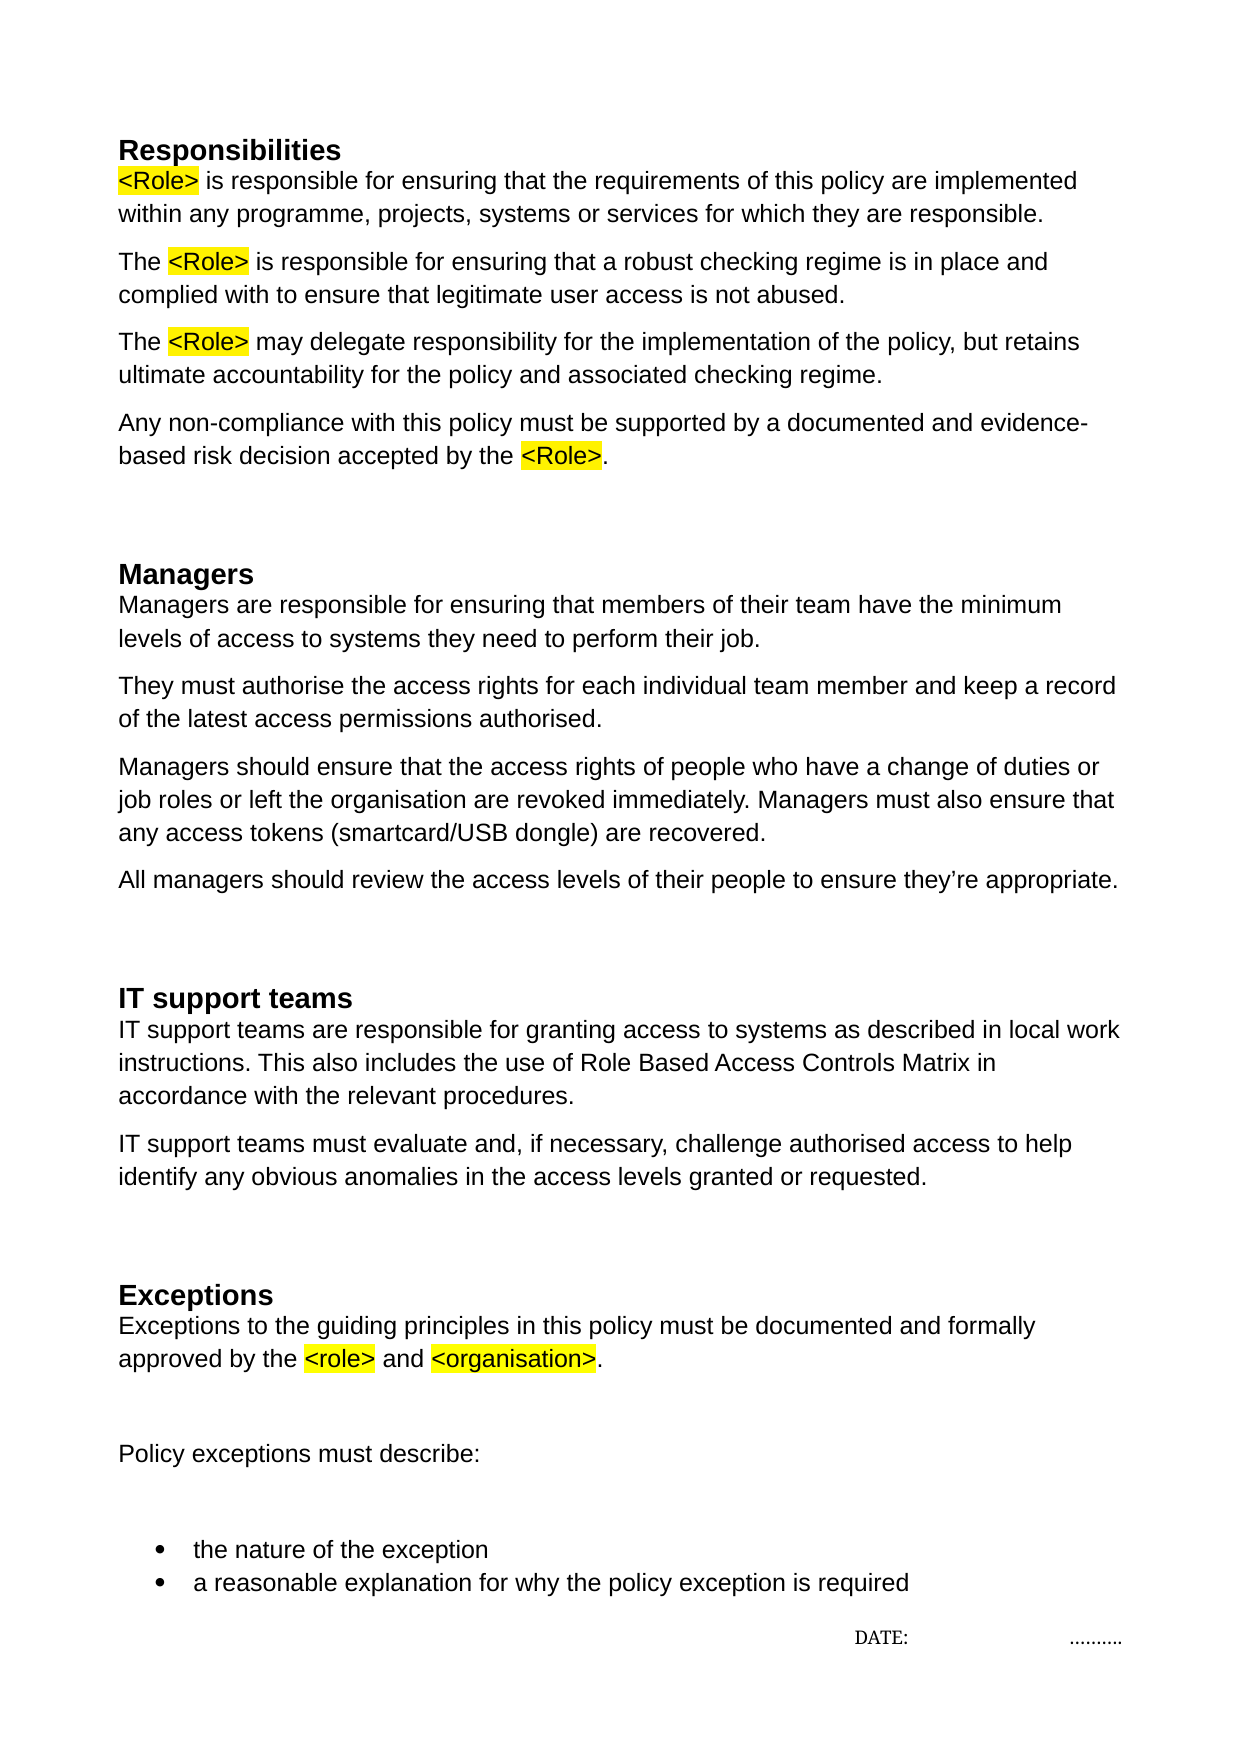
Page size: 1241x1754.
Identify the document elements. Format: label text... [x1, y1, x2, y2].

list the nature of the exception [156, 1535, 1122, 1563]
text The <Role> may delegate responsibility for the implementation of the policy, but retains ultimate accountability for the policy and associated checking regime. [118, 327, 1122, 389]
subtitle Responsibilities [118, 132, 1122, 166]
text IT support teams must evaluate and, if necessary, challenge authorised access to help identify any obvious anomalies in the access levels granted or requested. [118, 1129, 1122, 1190]
text Exceptions to the guiding principles in this policy must be documented and formally approved by the <role> and <organisation>. [118, 1311, 1122, 1373]
text Managers should ensure that the access rights of people who have a change of duties or job roles or left the organisation are revoked immediately. Managers must also ensure that any access tokens (smartcard/USB dongle) are recovered. [118, 752, 1122, 847]
text All managers should review the access levels of their people to ensure they’re appropriate. [118, 865, 1122, 894]
text <Role> is responsible for ensuring that the requirements of this policy are implemented within any programme, projects, systems or services for which they are responsible. [118, 166, 1122, 228]
text IT support teams are responsible for granting access to systems as described in local work instructions. This also includes the use of Role Based Access Controls Matrix in accordance with the relevant procedures. [118, 1015, 1122, 1110]
text Any non-compliance with this policy must be supported by a documented and evidence-based risk decision accepted by the <Role>. [118, 408, 1122, 470]
subtitle Managers [118, 557, 1122, 591]
text The <Role> is responsible for ensuring that a robust checking regime is in place and complied with to ensure that legitimate user access is not abused. [118, 247, 1122, 308]
text Policy exceptions must describe: [118, 1439, 1122, 1468]
subtitle Exceptions [118, 1278, 1122, 1311]
subtitle IT support teams [118, 981, 1122, 1015]
list a reasonable explanation for why the policy exception is required [156, 1568, 1122, 1597]
text They must authorise the access rights for each individual team member and keep a record of the latest access permissions authorised. [118, 671, 1122, 733]
text Managers are responsible for ensuring that members of their team have the minimum levels of access to systems they need to perform their job. [118, 591, 1122, 652]
